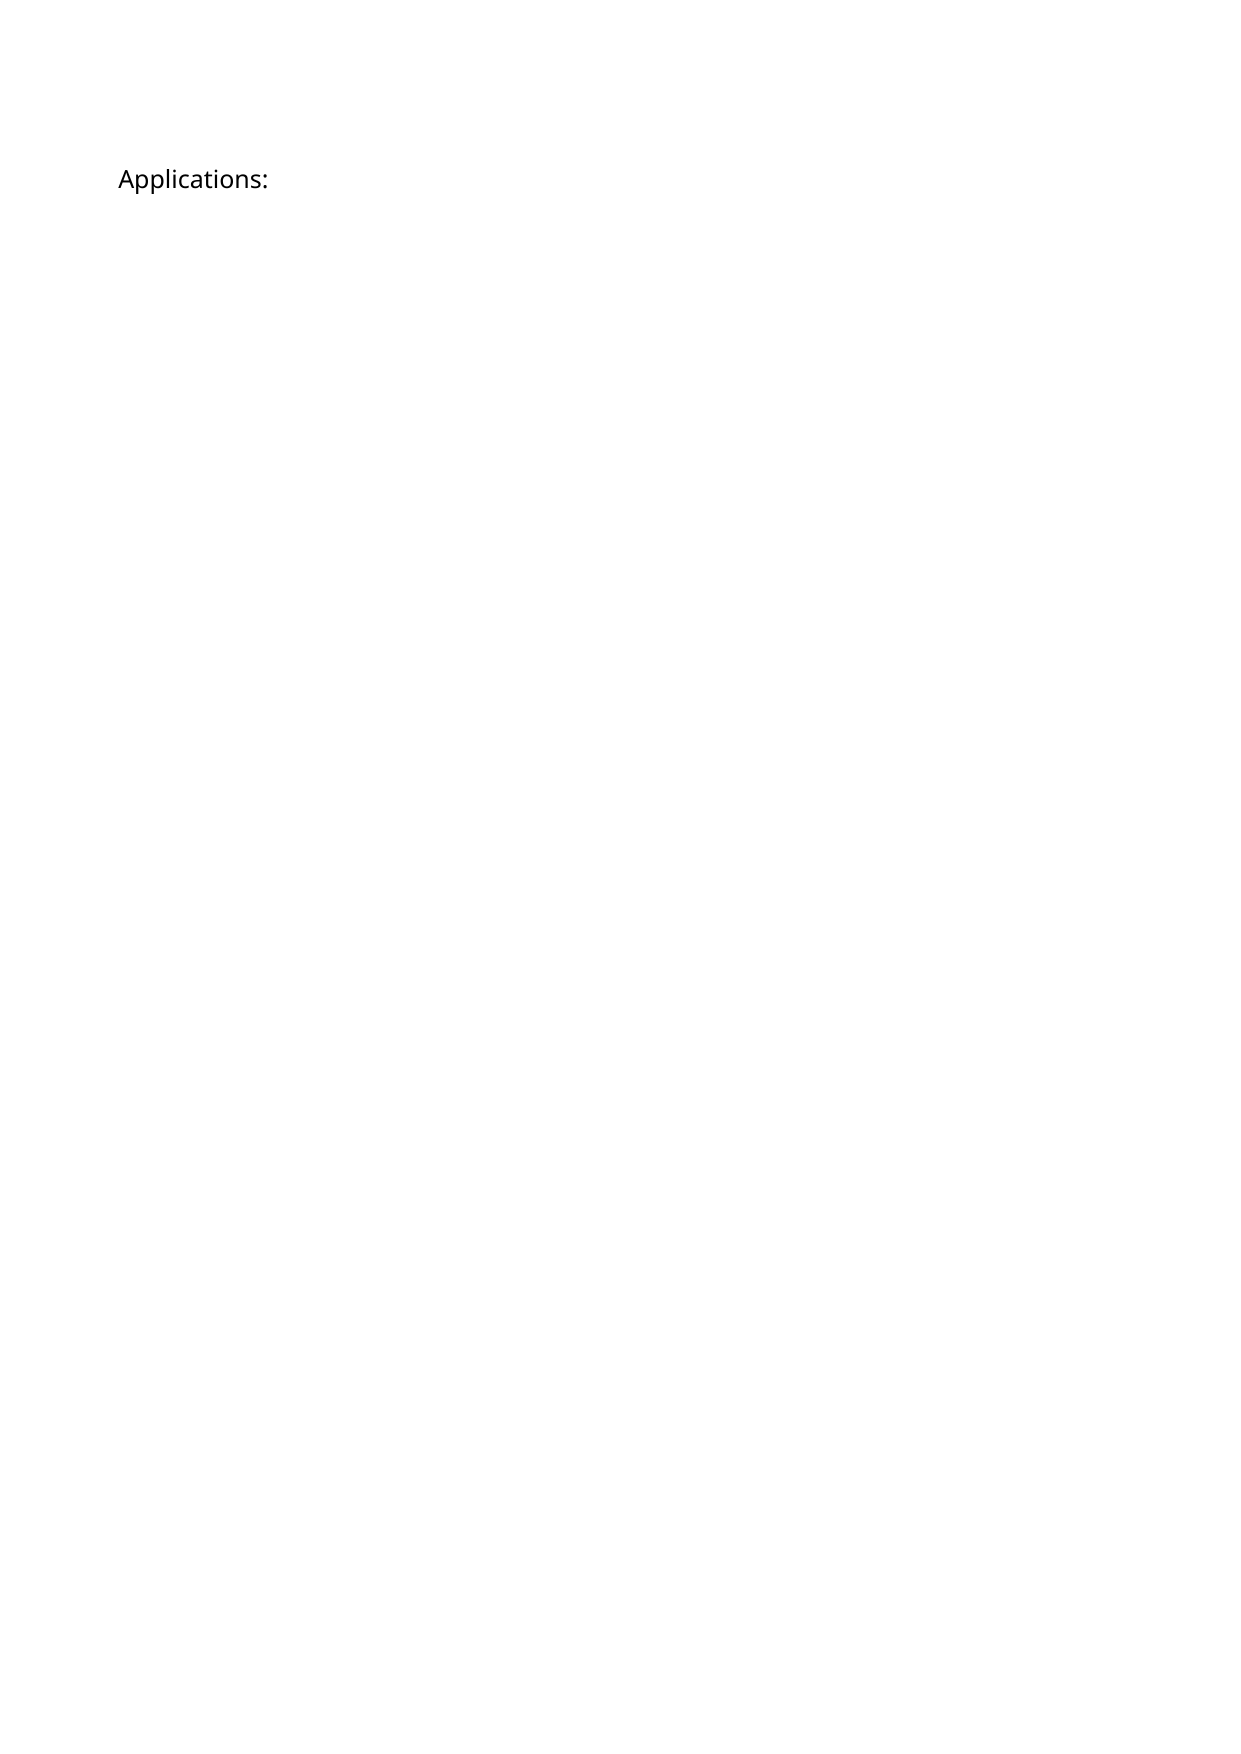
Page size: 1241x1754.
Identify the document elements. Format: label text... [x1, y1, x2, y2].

text Applications: [118, 161, 1122, 196]
